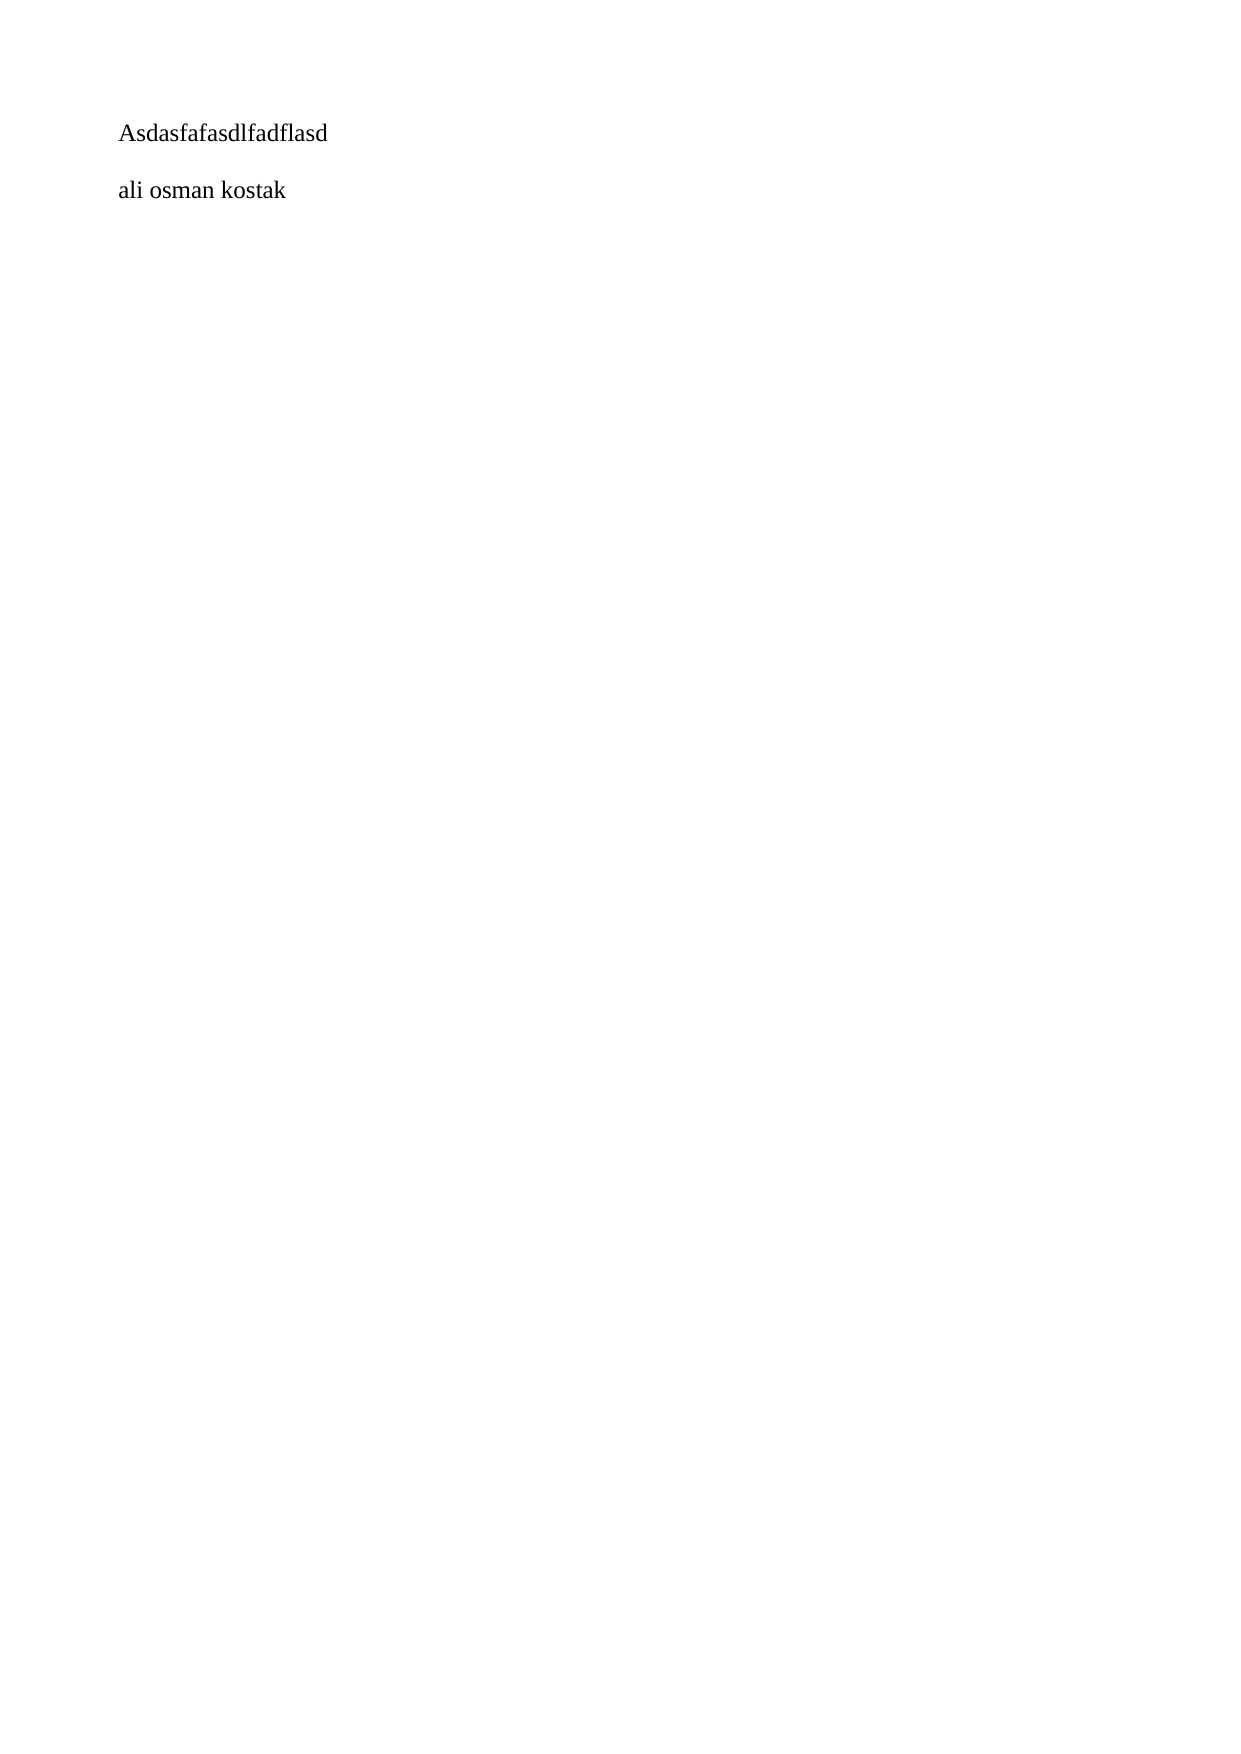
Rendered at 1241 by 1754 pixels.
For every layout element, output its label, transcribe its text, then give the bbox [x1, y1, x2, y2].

text Asdasfafasdlfadflasd [118, 118, 1122, 147]
text ali osman kostak [118, 176, 1122, 204]
